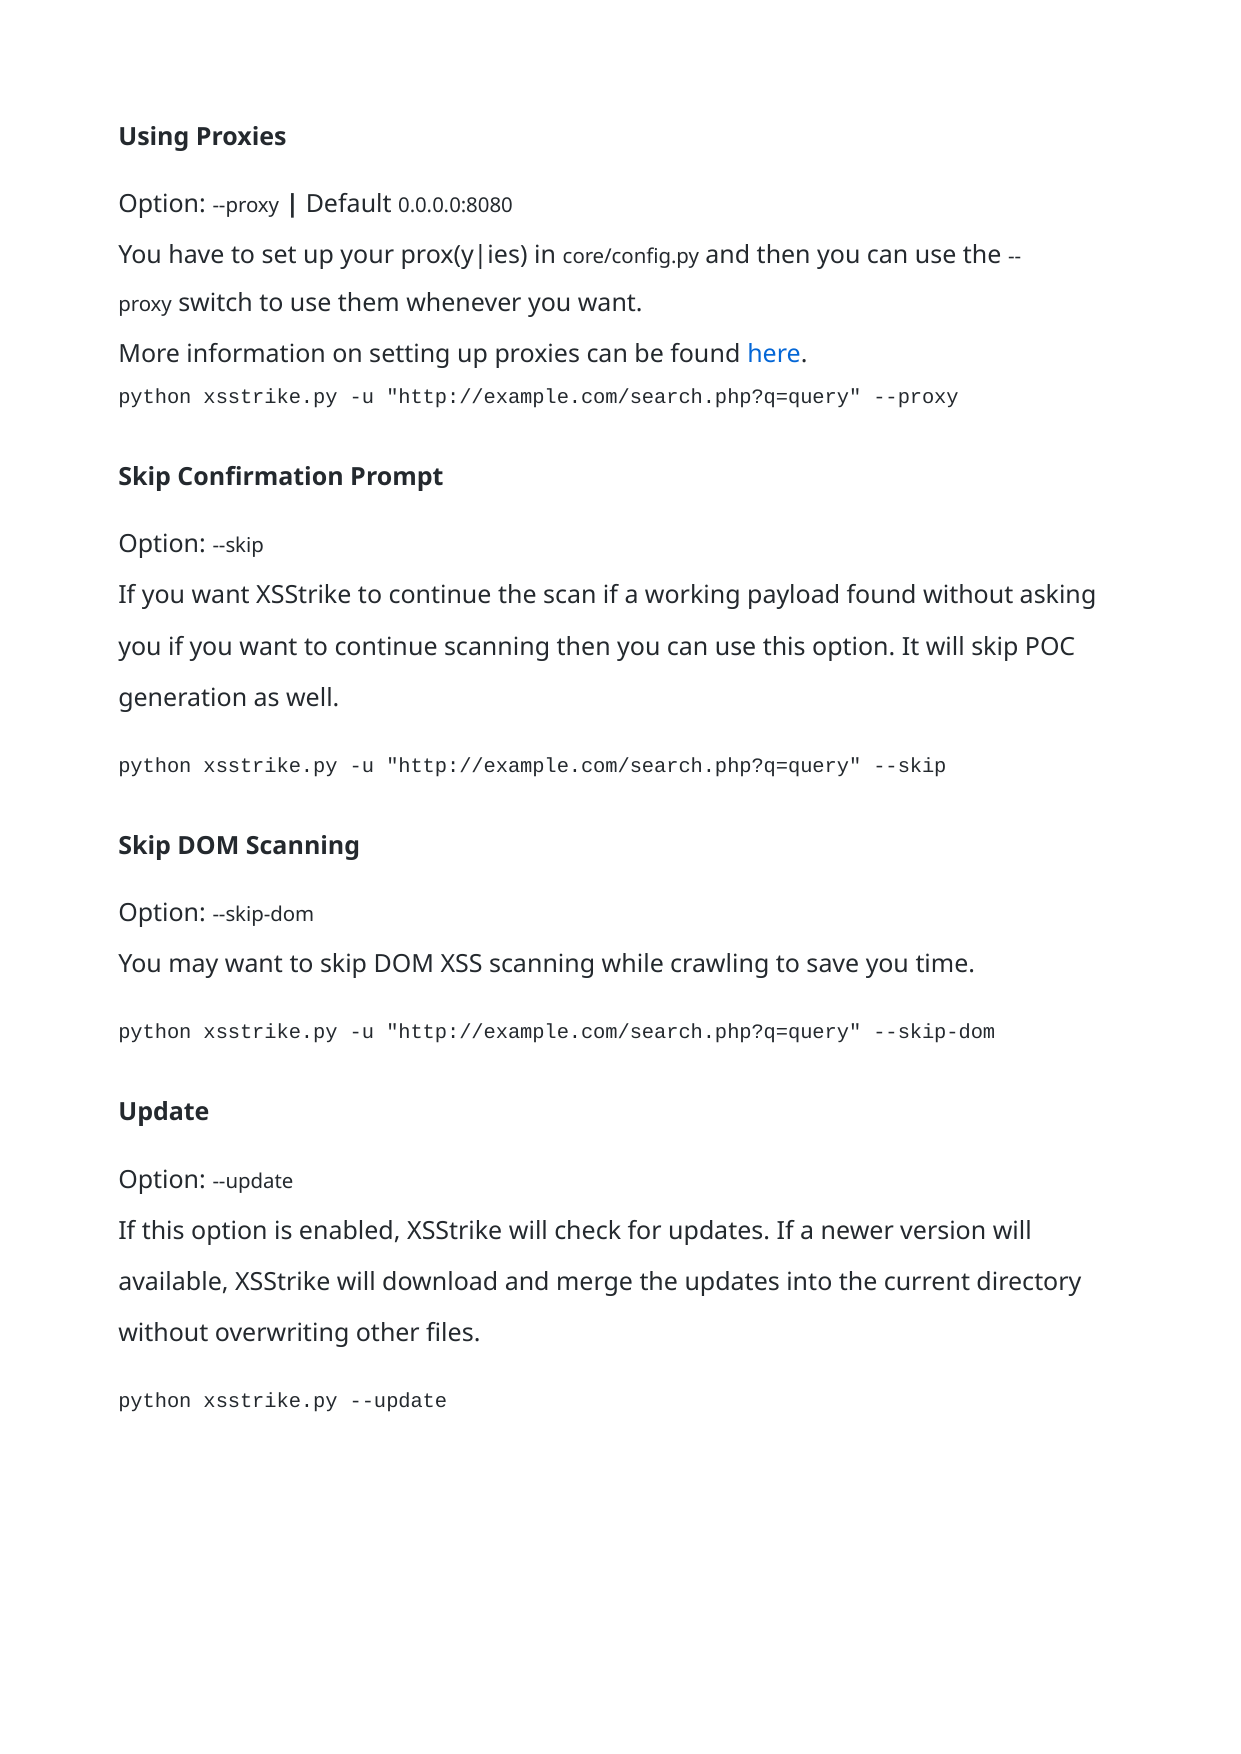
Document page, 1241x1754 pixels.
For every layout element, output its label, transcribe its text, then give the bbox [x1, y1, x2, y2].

text Option: --proxy | Default 0.0.0.0:8080 [118, 186, 1122, 220]
text python xsstrike.py --update [118, 1391, 1122, 1413]
subtitle Using Proxies [118, 118, 1122, 152]
text Option: --update [118, 1161, 1122, 1195]
text Option: --skip [118, 526, 1122, 560]
text You may want to skip DOM XSS scanning while crawling to save you time. [118, 946, 1122, 980]
text Option: --skip-dom [118, 895, 1122, 929]
subtitle Update [118, 1094, 1122, 1128]
text If this option is enabled, XSStrike will check for updates. If a newer version will available, XSStrike will download and merge the updates into the current directory without overwriting other files. [118, 1212, 1122, 1348]
text If you want XSStrike to continue the scan if a working payload found without asking you if you want to continue scanning then you can use this option. It will skip POC generation as well. [118, 577, 1122, 713]
subtitle Skip DOM Scanning [118, 827, 1122, 861]
text python xsstrike.py -u "http://example.com/search.php?q=query" --skip [118, 755, 1122, 778]
text python xsstrike.py -u "http://example.com/search.php?q=query" --skip-dom [118, 1022, 1122, 1045]
text python xsstrike.py -u "http://example.com/search.php?q=query" --proxy [118, 387, 1122, 410]
subtitle Skip Confirmation Prompt [118, 459, 1122, 493]
text You have to set up your prox(y|ies) in core/config.py and then you can use the --proxy switch to use them whenever you want. More information on setting up proxies can be found here. [118, 237, 1122, 370]
